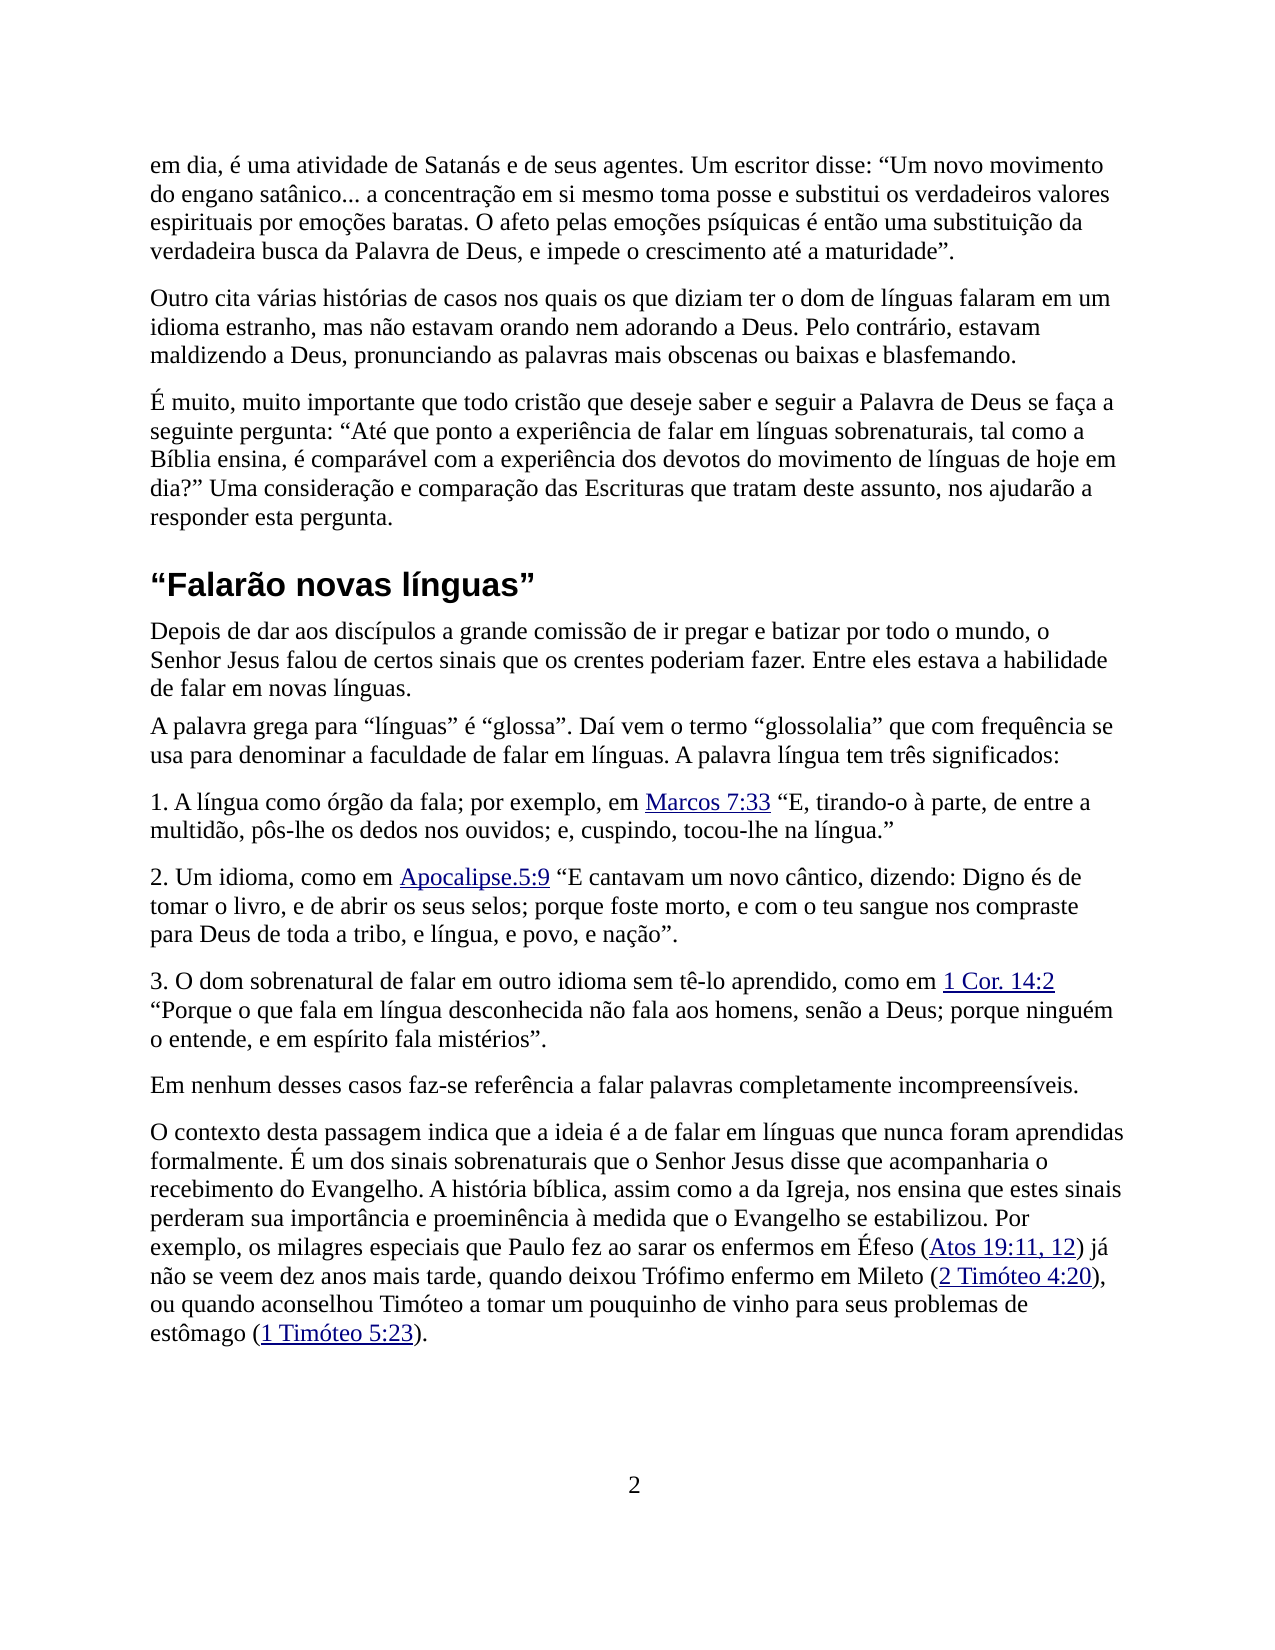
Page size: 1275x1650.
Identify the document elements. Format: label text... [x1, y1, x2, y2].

text ​2. Um idioma, como em Apocalipse.5:9 “E cantavam um novo cântico, dizendo: Digno és de tomar o livro, e de abrir os seus selos; porque foste morto, e com o teu sangue nos compraste para Deus de toda a tribo, e língua, e povo, e nação”. [150, 862, 1125, 948]
text A palavra grega para “línguas” é “glossa”. Daí vem o termo “glossolalia” que com frequência se usa para denominar a faculdade de falar em línguas. A palavra língua tem três significados: [150, 711, 1125, 769]
text É muito, muito importante que todo cristão que deseje saber e seguir a Palavra de Deus se faça a seguinte pergunta: “Até que ponto a experiência de falar em línguas sobrenaturais, tal como a Bíblia ensina, é comparável com a experiência dos devotos do movimento de línguas de hoje em dia?” Uma consideração e comparação das Escrituras que tratam deste assunto, nos ajudarão a responder esta pergunta. [150, 387, 1125, 531]
text Em nenhum desses casos faz-se referência a falar palavras completamente incompreensíveis. [150, 1070, 1125, 1099]
text ​1. A língua como órgão da fala; por exemplo, em Marcos 7:33 “E, tirando-o à parte, de entre a multidão, pôs-lhe os dedos nos ouvidos; e, cuspindo, tocou-lhe na língua.” [150, 787, 1125, 844]
text Outro cita várias histórias de casos nos quais os que diziam ter o dom de línguas falaram em um idioma estranho, mas não estavam orando nem adorando a Deus. Pelo contrário, estavam maldizendo a Deus, pronunciando as palavras mais obscenas ou baixas e blasfemando. [150, 283, 1125, 369]
text Depois de dar aos discípulos a grande comissão de ir pregar e batizar por todo o mundo, o Senhor Jesus falou de certos sinais que os crentes poderiam fazer. Entre eles estava a habilidade de falar em novas línguas. [150, 616, 1125, 702]
text em dia, é uma atividade de Satanás e de seus agentes. Um escritor disse: “Um novo movimento do engano satânico... a concentração em si mesmo toma posse e substitui os verdadeiros valores espirituais por emoções baratas. O afeto pelas emoções psíquicas é então uma substituição da verdadeira busca da Palavra de Deus, e impede o crescimento até a maturidade”. [150, 150, 1125, 265]
text ​3. O dom sobrenatural de falar em outro idioma sem tê-lo aprendido, como em 1 Cor. 14:2 “Porque o que fala em língua desconhecida não fala aos homens, senão a Deus; porque ninguém o entende, e em espírito fala mistérios”. [150, 966, 1125, 1052]
text O contexto desta passagem indica que a ideia é a de falar em línguas que nunca foram aprendidas formalmente. É um dos sinais sobrenaturais que o Senhor Jesus disse que acompanharia o recebimento do Evangelho. A história bíblica, assim como a da Igreja, nos ensina que estes sinais perderam sua importância e proeminência à medida que o Evangelho se estabilizou. Por exemplo, os milagres especiais que Paulo fez ao sarar os enfermos em Éfeso (Atos 19:11, 12) já não se veem dez anos mais tarde, quando deixou Trófimo enfermo em Mileto (2 Timóteo 4:20), ou quando aconselhou Timóteo a tomar um pouquinho de vinho para seus problemas de estômago (1 Timóteo 5:23). [150, 1117, 1125, 1347]
subtitle “Falarão novas línguas” [150, 565, 1125, 603]
